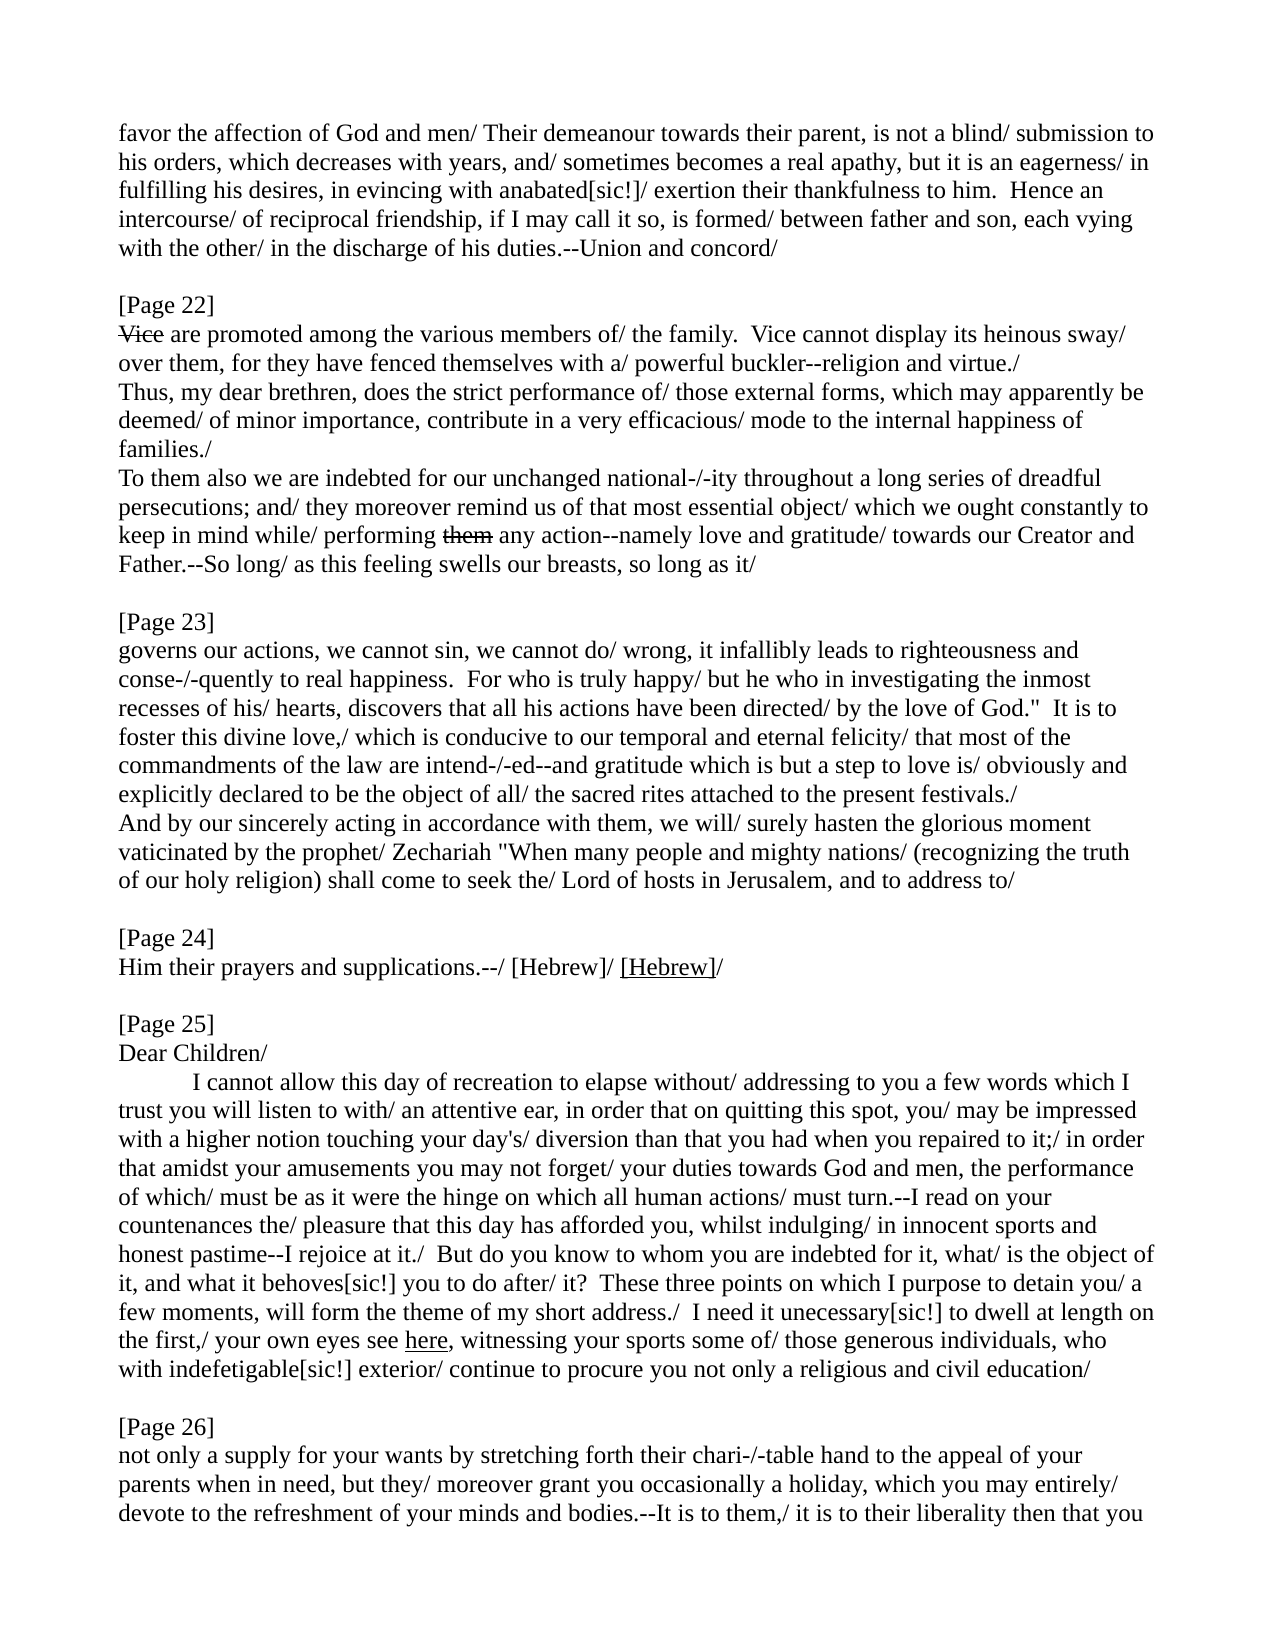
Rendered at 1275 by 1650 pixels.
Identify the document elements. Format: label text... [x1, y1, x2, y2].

text [Page 25] [118, 1009, 1157, 1038]
text Dear Children/ [118, 1038, 1157, 1067]
text [Page 22] [118, 291, 1157, 319]
text [Page 23] [118, 607, 1157, 636]
text [Page 26] [118, 1412, 1157, 1441]
text not only a supply for your wants by stretching forth their chari-/-table hand to the appeal of your parents when in need, but they/ moreover grant you occasionally a holiday, which you may entirely/ devote to the refreshment of your minds and bodies.--It is to them,/ it is to their liberality then that you [118, 1441, 1157, 1527]
text Thus, my dear brethren, does the strict performance of/ those external forms, which may apparently be deemed/ of minor importance, contribute in a very efficacious/ mode to the internal happiness of families./ [118, 377, 1157, 463]
text And by our sincerely acting in accordance with them, we will/ surely hasten the glorious moment vaticinated by the prophet/ Zechariah "When many people and mighty nations/ (recognizing the truth of our holy religion) shall come to seek the/ Lord of hosts in Jerusalem, and to address to/ [118, 808, 1157, 894]
text [Page 24] [118, 923, 1157, 952]
text favor the affection of God and men/ Their demeanour towards their parent, is not a blind/ submission to his orders, which decreases with years, and/ sometimes becomes a real apathy, but it is an eagerness/ in fulfilling his desires, in evincing with anabated[sic!]/ exertion their thankfulness to him. Hence an intercourse/ of reciprocal friendship, if I may call it so, is formed/ between father and son, each vying with the other/ in the discharge of his duties.--Union and concord/ [118, 118, 1157, 262]
text I cannot allow this day of recreation to elapse without/ addressing to you a few words which I trust you will listen to with/ an attentive ear, in order that on quitting this spot, you/ may be impressed with a higher notion touching your day's/ diversion than that you had when you repaired to it;/ in order that amidst your amusements you may not forget/ your duties towards God and men, the performance of which/ must be as it were the hinge on which all human actions/ must turn.--I read on your countenances the/ pleasure that this day has afforded you, whilst indulging/ in innocent sports and honest pastime--I rejoice at it./ But do you know to whom you are indebted for it, what/ is the object of it, and what it behoves[sic!] you to do after/ it? These three points on which I purpose to detain you/ a few moments, will form the theme of my short address./ I need it unecessary[sic!] to dwell at length on the first,/ your own eyes see here, witnessing your sports some of/ those generous individuals, who with indefetigable[sic!] exterior/ continue to procure you not only a religious and civil education/ [118, 1067, 1157, 1383]
text Vice are promoted among the various members of/ the family. Vice cannot display its heinous sway/ over them, for they have fenced themselves with a/ powerful buckler--religion and virtue./ [118, 319, 1157, 377]
text To them also we are indebted for our unchanged national-/-ity throughout a long series of dreadful persecutions; and/ they moreover remind us of that most essential object/ which we ought constantly to keep in mind while/ performing them any action--namely love and gratitude/ towards our Creator and Father.--So long/ as this feeling swells our breasts, so long as it/ [118, 463, 1157, 578]
text Him their prayers and supplications.--/ [Hebrew]/ [Hebrew]/ [118, 952, 1157, 981]
text governs our actions, we cannot sin, we cannot do/ wrong, it infallibly leads to righteousness and conse-/-quently to real happiness. For who is truly happy/ but he who in investigating the inmost recesses of his/ hearts, discovers that all his actions have been directed/ by the love of God." It is to foster this divine love,/ which is conducive to our temporal and eternal felicity/ that most of the commandments of the law are intend-/-ed--and gratitude which is but a step to love is/ obviously and explicitly declared to be the object of all/ the sacred rites attached to the present festivals./ [118, 636, 1157, 808]
